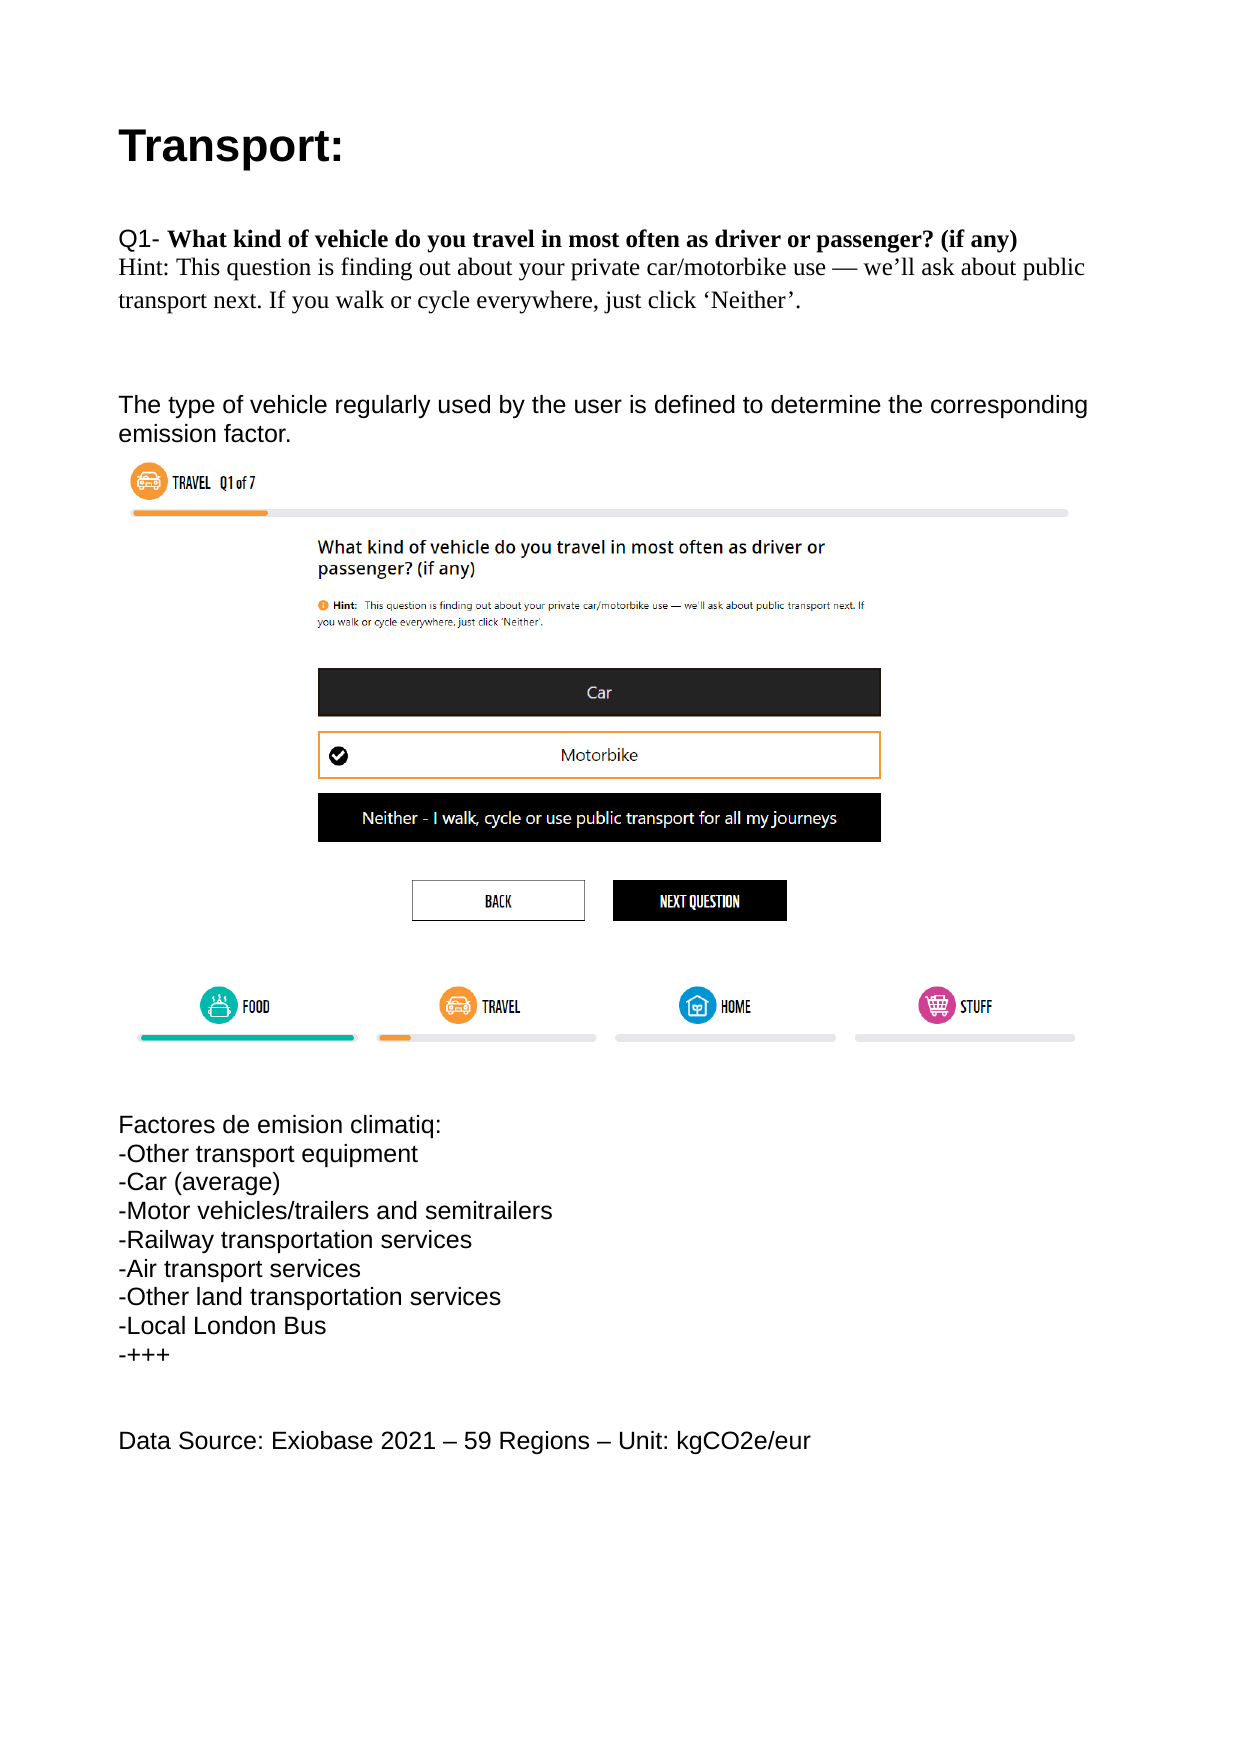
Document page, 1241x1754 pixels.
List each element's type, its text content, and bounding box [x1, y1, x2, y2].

text The type of vehicle regularly used by the user is defined to determine the corresponding emission factor. [118, 391, 1122, 448]
text -Air transport services [118, 1253, 1122, 1282]
text Hint: This question is finding out about your private car/motorbike use — we’ll ask about public transport next. If you walk or cycle everywhere, just click ‘Neither’. [118, 252, 1122, 314]
text -Other land transportation services [118, 1282, 1122, 1311]
text -Local London Bus [118, 1311, 1122, 1340]
text -Railway transportation services [118, 1225, 1122, 1253]
text -Motor vehicles/trailers and semitrailers [118, 1196, 1122, 1225]
text Factores de emision climatiq: -Other transport equipment [118, 1110, 1122, 1167]
text -Car (average) [118, 1167, 1122, 1196]
text Transport: [118, 118, 1122, 171]
text Q1- What kind of vehicle do you travel in most often as driver or passenger? (if any) [118, 223, 1122, 252]
text -+++ [118, 1340, 1122, 1368]
text Data Source: Exiobase 2021 – 59 Regions – Unit: kgCO2e/eur [118, 1426, 1122, 1455]
picture [118, 448, 1123, 1053]
